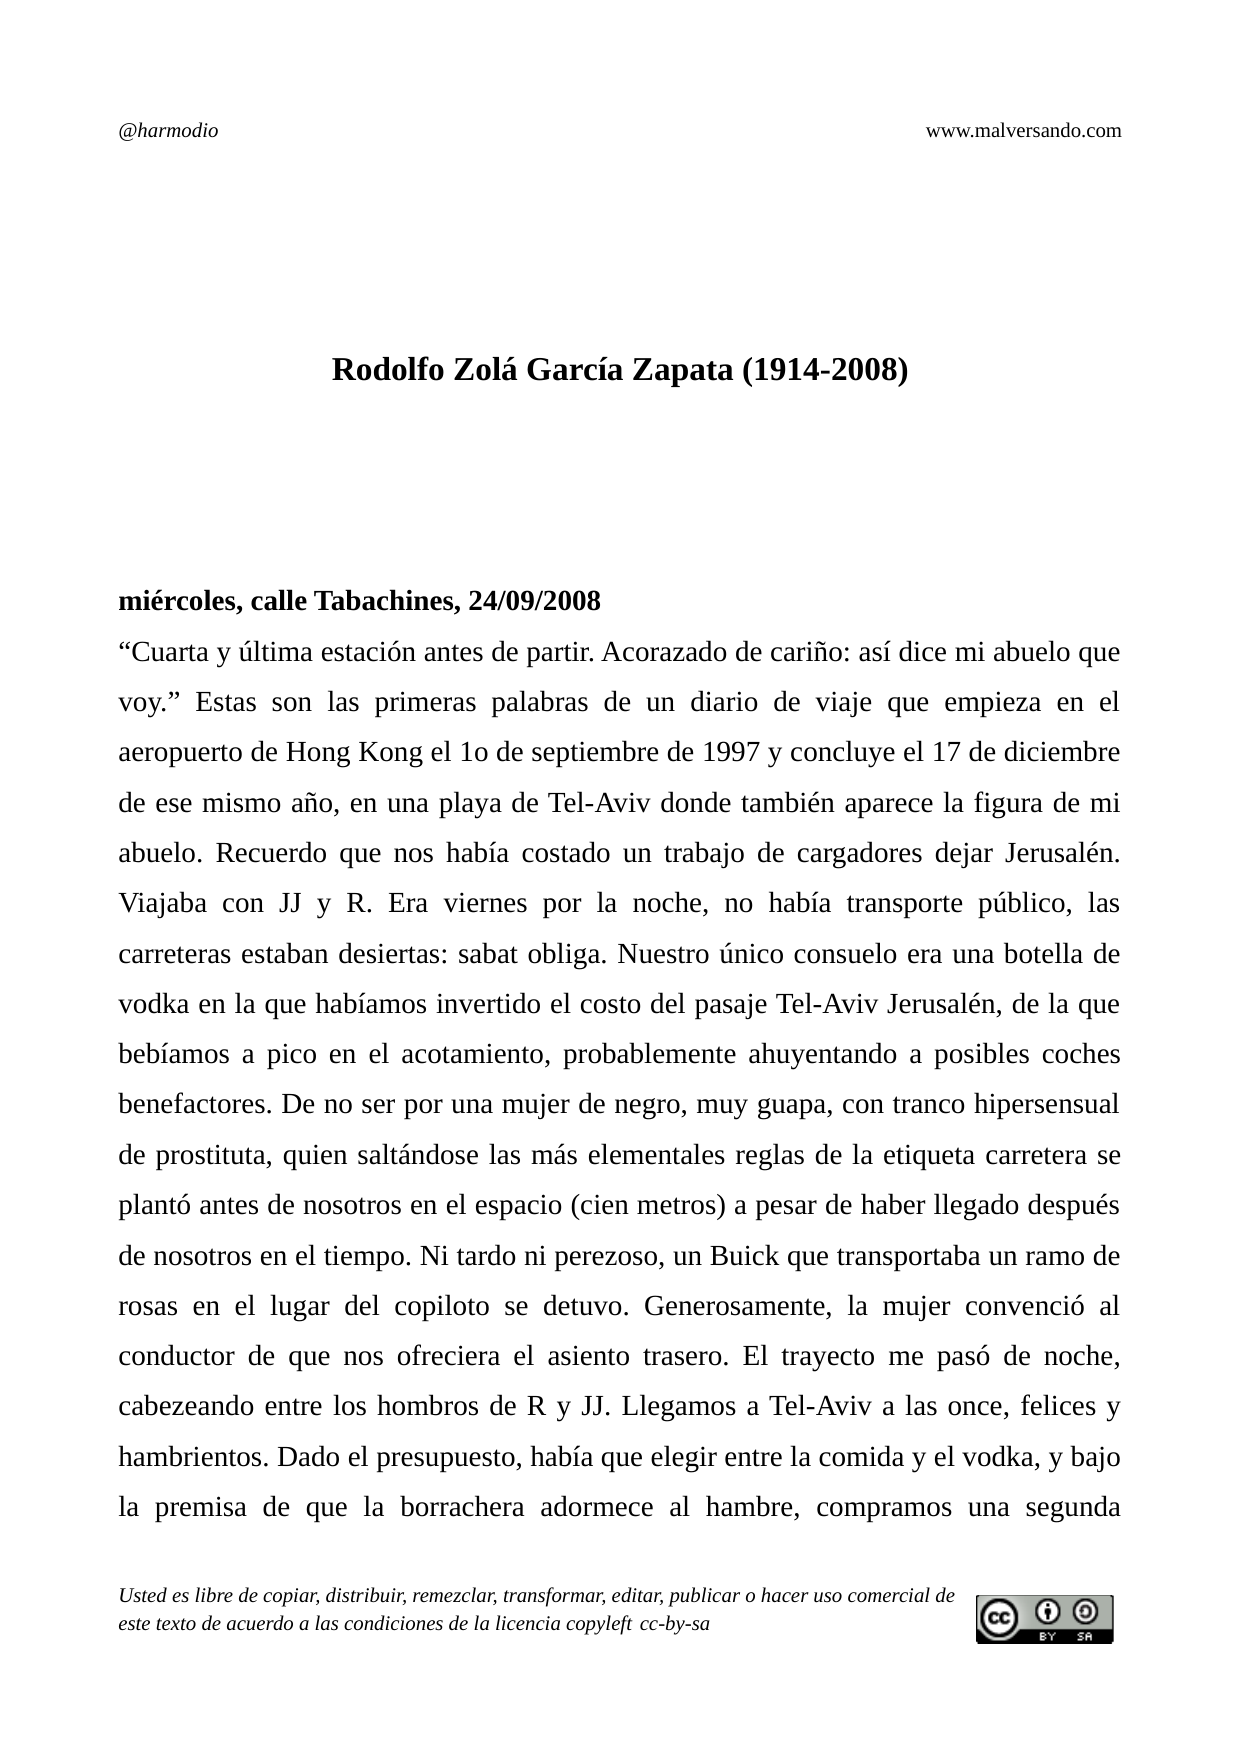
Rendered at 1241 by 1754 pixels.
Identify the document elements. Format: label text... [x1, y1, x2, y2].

text “Cuarta y última estación antes de partir. Acorazado de cariño: así dice mi abuelo que voy.” Estas son las primeras palabras de un diario de viaje que empieza en el aeropuerto de Hong Kong el 1o de septiembre de 1997 y concluye el 17 de diciembre de ese mismo año, en una playa de Tel-Aviv donde también aparece la figura de mi abuelo. Recuerdo que nos había costado un trabajo de cargadores dejar Jerusalén. Viajaba con JJ y R. Era viernes por la noche, no había transporte público, las carreteras estaban desiertas: sabat obliga. Nuestro único consuelo era una botella de vodka en la que habíamos invertido el costo del pasaje Tel-Aviv Jerusalén, de la que bebíamos a pico en el acotamiento, probablemente ahuyentando a posibles coches benefactores. De no ser por una mujer de negro, muy guapa, con tranco hipersensual de prostituta, quien saltándose las más elementales reglas de la etiqueta carretera se plantó antes de nosotros en el espacio (cien metros) a pesar de haber llegado después de nosotros en el tiempo. Ni tardo ni perezoso, un Buick que transportaba un ramo de rosas en el lugar del copiloto se detuvo. Generosamente, la mujer convenció al conductor de que nos ofreciera el asiento trasero. El trayecto me pasó de noche, cabezeando entre los hombros de R y JJ. Llegamos a Tel-Aviv a las once, felices y hambrientos. Dado el presupuesto, había que elegir entre la comida y el vodka, y bajo la premisa de que la borrachera adormece al hambre, compramos una segunda [118, 634, 1122, 1523]
picture [976, 1595, 1114, 1644]
text miércoles, calle Tabachines, 24/09/2008 [118, 583, 1122, 617]
text Rodolfo Zolá García Zapata (1914-2008) [118, 349, 1122, 387]
